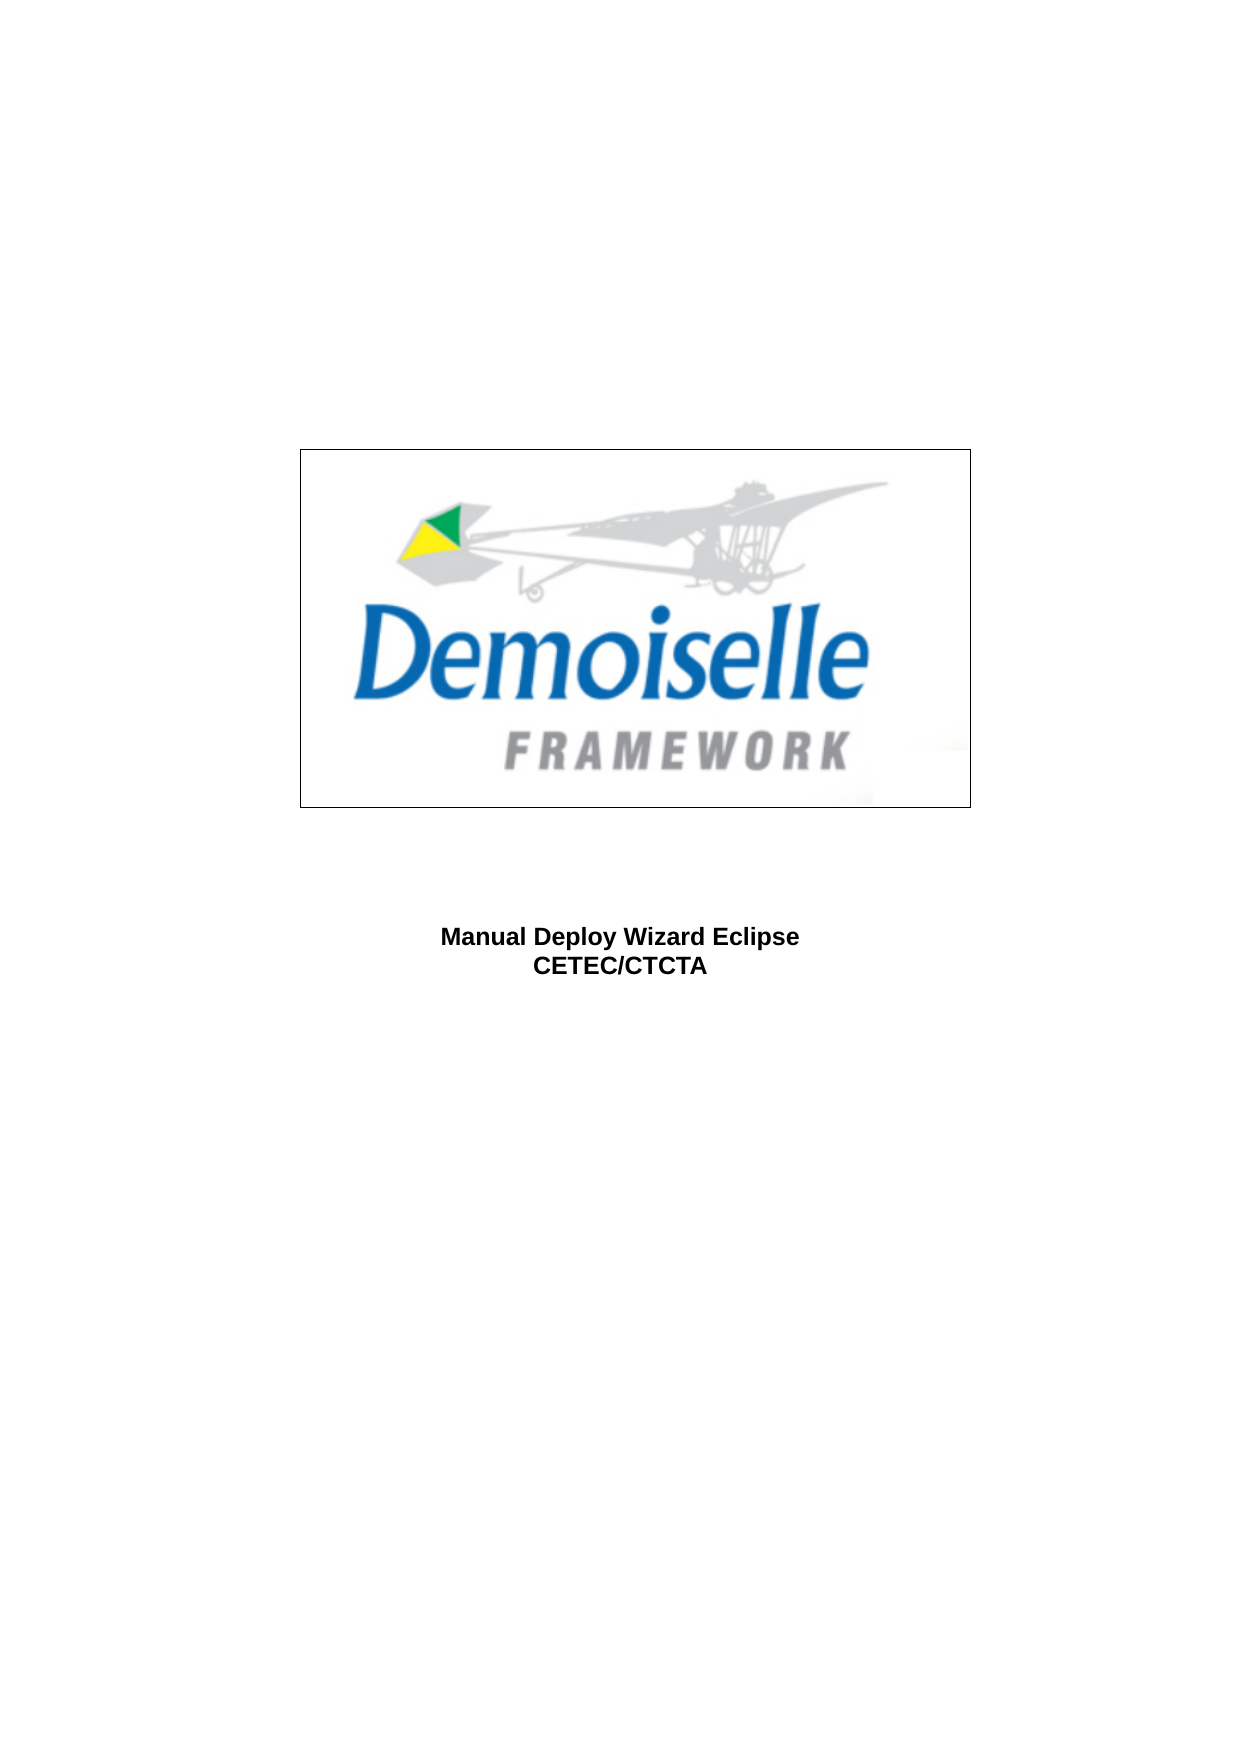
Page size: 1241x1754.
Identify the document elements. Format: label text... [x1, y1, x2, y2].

text Manual Deploy Wizard Eclipse [118, 922, 1122, 951]
text CETEC/CTCTA [118, 951, 1122, 980]
picture [302, 451, 968, 805]
